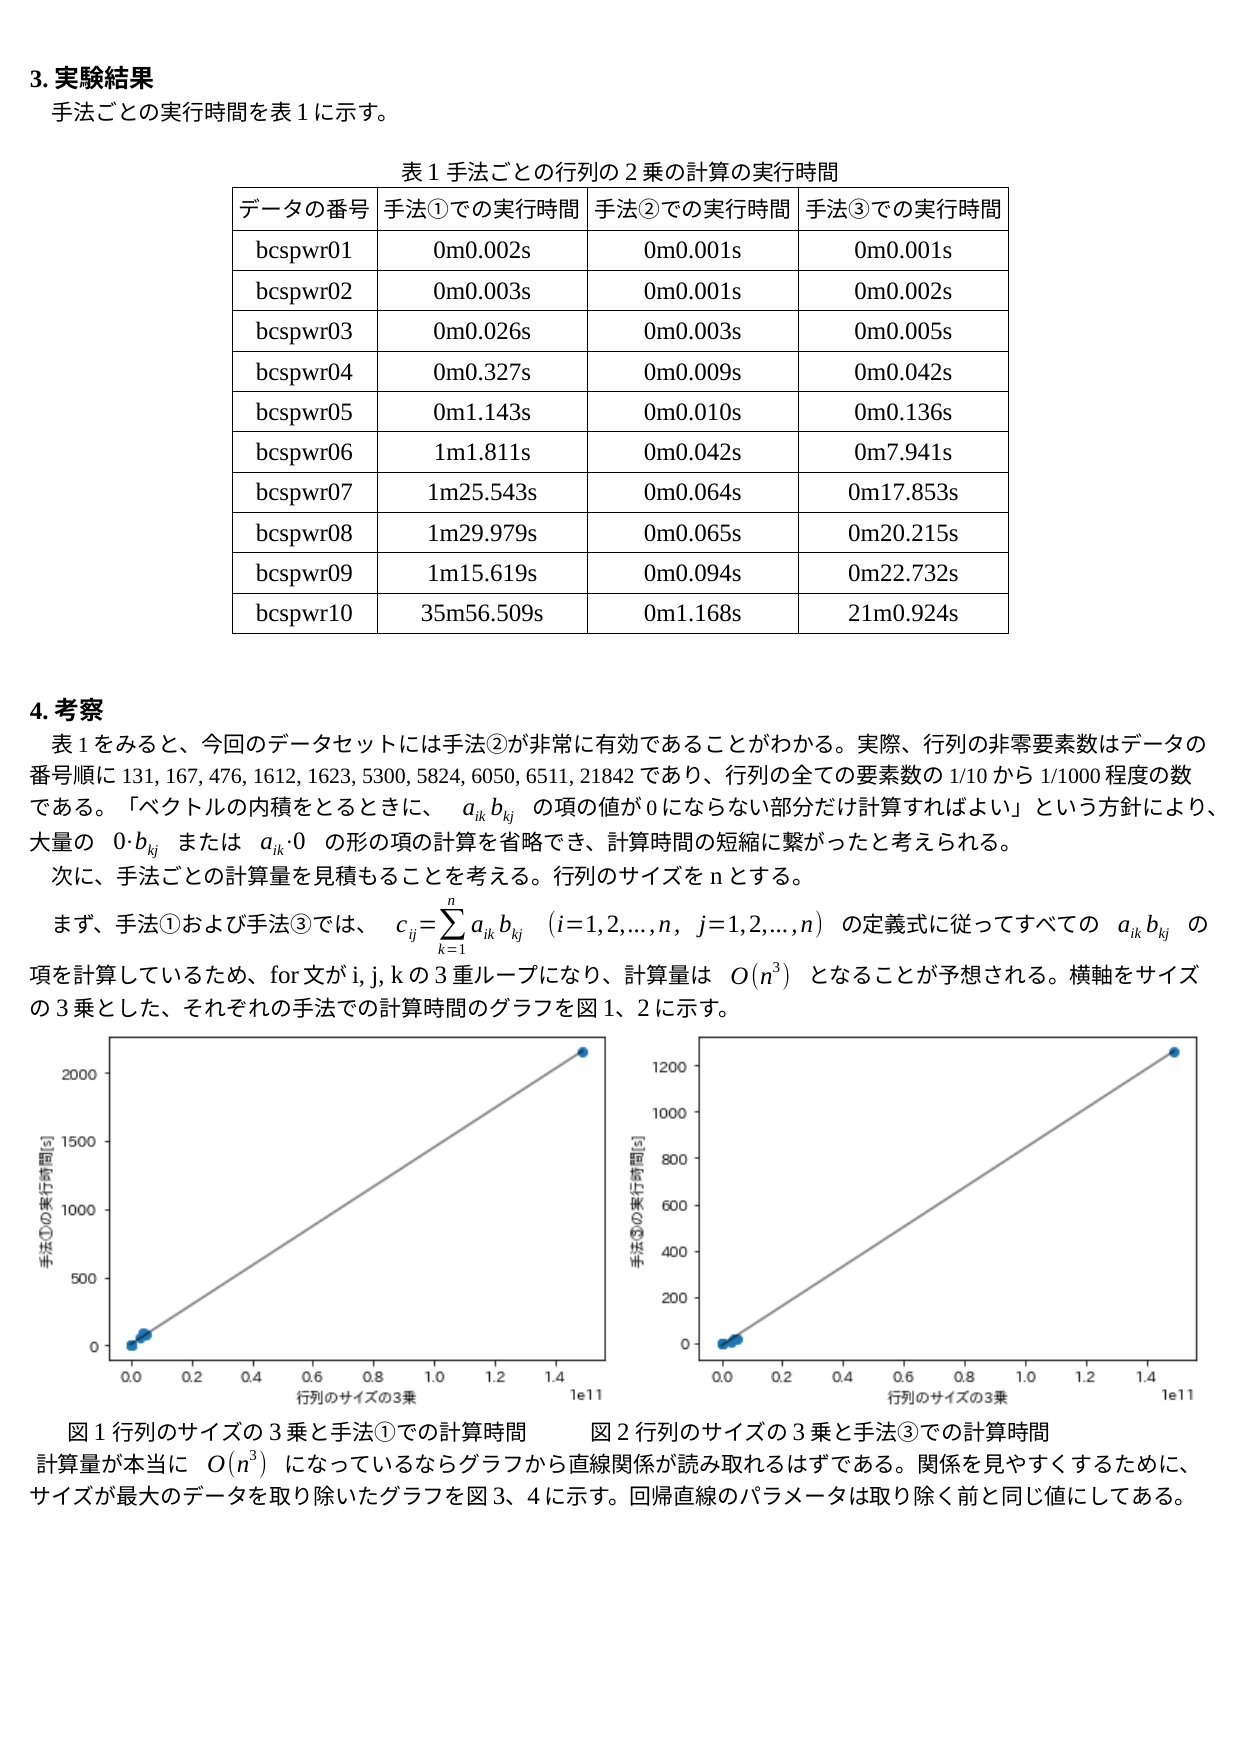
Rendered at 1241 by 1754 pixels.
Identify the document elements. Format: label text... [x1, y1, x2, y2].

table_cell 0m0.064s [588, 473, 798, 512]
text 3. 実験結果 [29, 58, 1211, 94]
table_cell 0m17.853s [799, 473, 1008, 512]
table_cell 0m0.136s [799, 392, 1008, 431]
table_cell 0m7.941s [799, 432, 1008, 472]
table_cell 0m20.215s [799, 513, 1008, 552]
text まず、手法①および手法③では、の定義式に従ってすべてのの項を計算しているため、for文がi, j, kの3重ループになり、計算量はとなることが予想される。横軸をサイズの3乗とした、それぞれの手法での計算時間のグラフを図1、2に示す。 [29, 891, 1211, 1022]
text 手法ごとの実行時間を表1に示す。 [29, 94, 1211, 126]
table_cell 0m0.009s [588, 352, 798, 391]
table_cell bcspwr03 [233, 311, 377, 351]
table_header データの番号 [233, 188, 377, 230]
table_cell bcspwr06 [233, 432, 377, 472]
table_cell 0m0.005s [799, 311, 1008, 351]
table_cell bcspwr04 [233, 352, 377, 391]
table_cell 0m0.001s [588, 271, 798, 310]
table_cell 0m0.065s [588, 513, 798, 552]
table_cell 0m0.010s [588, 392, 798, 431]
text 表1をみると、今回のデータセットには手法②が非常に有効であることがわかる。実際、行列の非零要素数はデータの番号順に131, 167, 476, 1612, 1623, 5300, 5824, 6050, 6511, 21842であり、行列の全ての要素数の1/10から1/1000程度の数である。「ベクトルの内積をとるときに、の項の値が0にならない部分だけ計算すればよい」という方針により、大量のまたはの形の項の計算を省略でき、計算時間の短縮に繋がったと考えられる。 [29, 727, 1211, 859]
table_cell 0m0.001s [799, 231, 1008, 270]
table_header 手法③での実行時間 [799, 188, 1008, 230]
picture [29, 1022, 1211, 1415]
table_cell 21m0.924s [799, 594, 1008, 633]
table_cell bcspwr08 [233, 513, 377, 552]
table_cell 1m1.811s [378, 432, 587, 472]
table_cell 0m1.143s [378, 392, 587, 431]
table_cell 0m0.001s [588, 231, 798, 270]
table_cell bcspwr10 [233, 594, 377, 633]
table_cell 0m0.094s [588, 553, 798, 593]
table_cell 0m0.026s [378, 311, 587, 351]
table_cell 1m29.979s [378, 513, 587, 552]
table_header 手法①での実行時間 [378, 188, 587, 230]
text 4. 考察 [29, 691, 1211, 727]
table_header 手法②での実行時間 [588, 188, 798, 230]
table_cell 35m56.509s [378, 594, 587, 633]
table_cell bcspwr01 [233, 231, 377, 270]
table_cell 0m1.168s [588, 594, 798, 633]
table_cell 0m0.327s [378, 352, 587, 391]
text 表1 手法ごとの行列の2乗の計算の実行時間 [29, 155, 1211, 187]
table_cell 0m0.042s [799, 352, 1008, 391]
table_cell 0m0.042s [588, 432, 798, 472]
table_cell bcspwr05 [233, 392, 377, 431]
table_cell 0m0.002s [799, 271, 1008, 310]
table_cell bcspwr09 [233, 553, 377, 593]
table_cell 0m0.003s [378, 271, 587, 310]
table_cell 1m15.619s [378, 553, 587, 593]
table_cell 0m0.003s [588, 311, 798, 351]
table_cell 1m25.543s [378, 473, 587, 512]
text 計算量が本当にになっているならグラフから直線関係が読み取れるはずである。関係を見やすくするために、サイズが最大のデータを取り除いたグラフを図3、4に示す。回帰直線のパラメータは取り除く前と同じ値にしてある。 [29, 1446, 1211, 1511]
text 次に、手法ごとの計算量を見積もることを考える。行列のサイズをnとする。 [29, 859, 1211, 891]
table_cell 0m0.002s [378, 231, 587, 270]
table_cell 0m22.732s [799, 553, 1008, 593]
text 図1 行列のサイズの3乗と手法①での計算時間 図2 行列のサイズの3乗と手法③での計算時間 [29, 1415, 1211, 1446]
table_cell bcspwr02 [233, 271, 377, 310]
table_cell bcspwr07 [233, 473, 377, 512]
